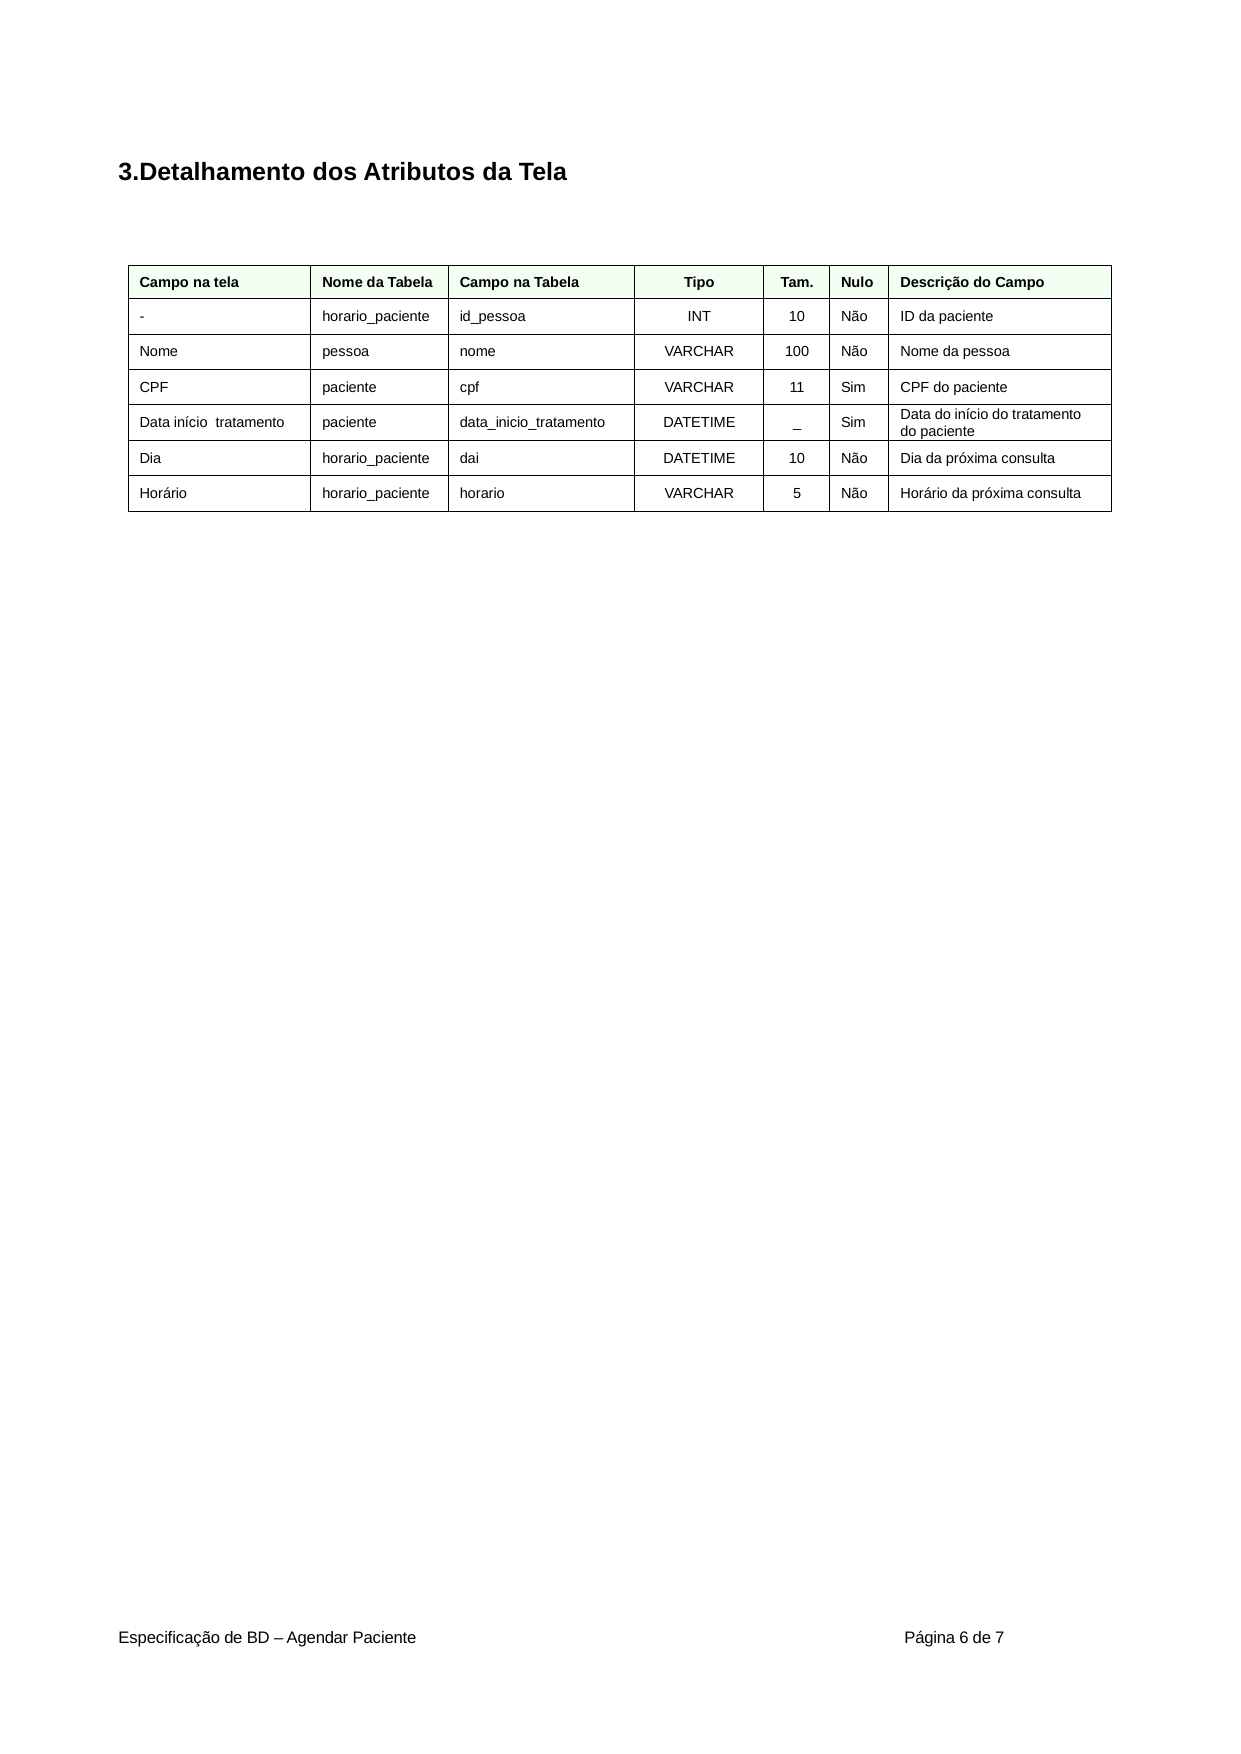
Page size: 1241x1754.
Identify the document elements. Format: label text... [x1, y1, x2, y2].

table_header Tam. [764, 266, 829, 298]
table_cell CPF do paciente [889, 370, 1111, 404]
table_cell Sim [830, 405, 888, 440]
table_header Nome da Tabela [311, 266, 448, 298]
table_header Descrição do Campo [889, 266, 1111, 298]
table_cell pessoa [311, 335, 448, 369]
table_cell 5 [764, 476, 829, 511]
table_header Tipo [635, 266, 763, 298]
table_cell 100 [764, 335, 829, 369]
table_cell data_inicio_tratamento [449, 405, 634, 440]
table_cell Não [830, 476, 888, 511]
table_cell 10 [764, 441, 829, 475]
table_cell DATETIME [635, 441, 763, 475]
table_header Campo na Tabela [449, 266, 634, 298]
table_cell horario_paciente [311, 441, 448, 475]
table_cell _ [764, 405, 829, 440]
table_cell VARCHAR [635, 335, 763, 369]
table_cell - [129, 299, 310, 333]
table_cell Sim [830, 370, 888, 404]
table_cell paciente [311, 405, 448, 440]
table_cell Dia da próxima consulta [889, 441, 1111, 475]
table_cell Dia [129, 441, 310, 475]
table_cell Data do início do tratamento do paciente [889, 405, 1111, 440]
table_cell horario [449, 476, 634, 511]
table_cell dai [449, 441, 634, 475]
table_cell Não [830, 441, 888, 475]
table_cell Não [830, 299, 888, 333]
table_cell id_pessoa [449, 299, 634, 333]
table_cell Nome da pessoa [889, 335, 1111, 369]
table_cell paciente [311, 370, 448, 404]
table_cell VARCHAR [635, 370, 763, 404]
table_cell Data início tratamento [129, 405, 310, 440]
table_header Campo na tela [129, 266, 310, 298]
table_cell INT [635, 299, 763, 333]
table_cell nome [449, 335, 634, 369]
table_cell Nome [129, 335, 310, 369]
table_cell Horário da próxima consulta [889, 476, 1111, 511]
table_cell Não [830, 335, 888, 369]
table_cell 11 [764, 370, 829, 404]
table_cell DATETIME [635, 405, 763, 440]
table_cell 10 [764, 299, 829, 333]
table_cell horario_paciente [311, 476, 448, 511]
table_cell CPF [129, 370, 310, 404]
table_header Nulo [830, 266, 888, 298]
table_cell horario_paciente [311, 299, 448, 333]
table_cell VARCHAR [635, 476, 763, 511]
subtitle Detalhamento dos Atributos da Tela [118, 157, 1122, 186]
table_cell ID da paciente [889, 299, 1111, 333]
table_cell cpf [449, 370, 634, 404]
table_cell Horário [129, 476, 310, 511]
